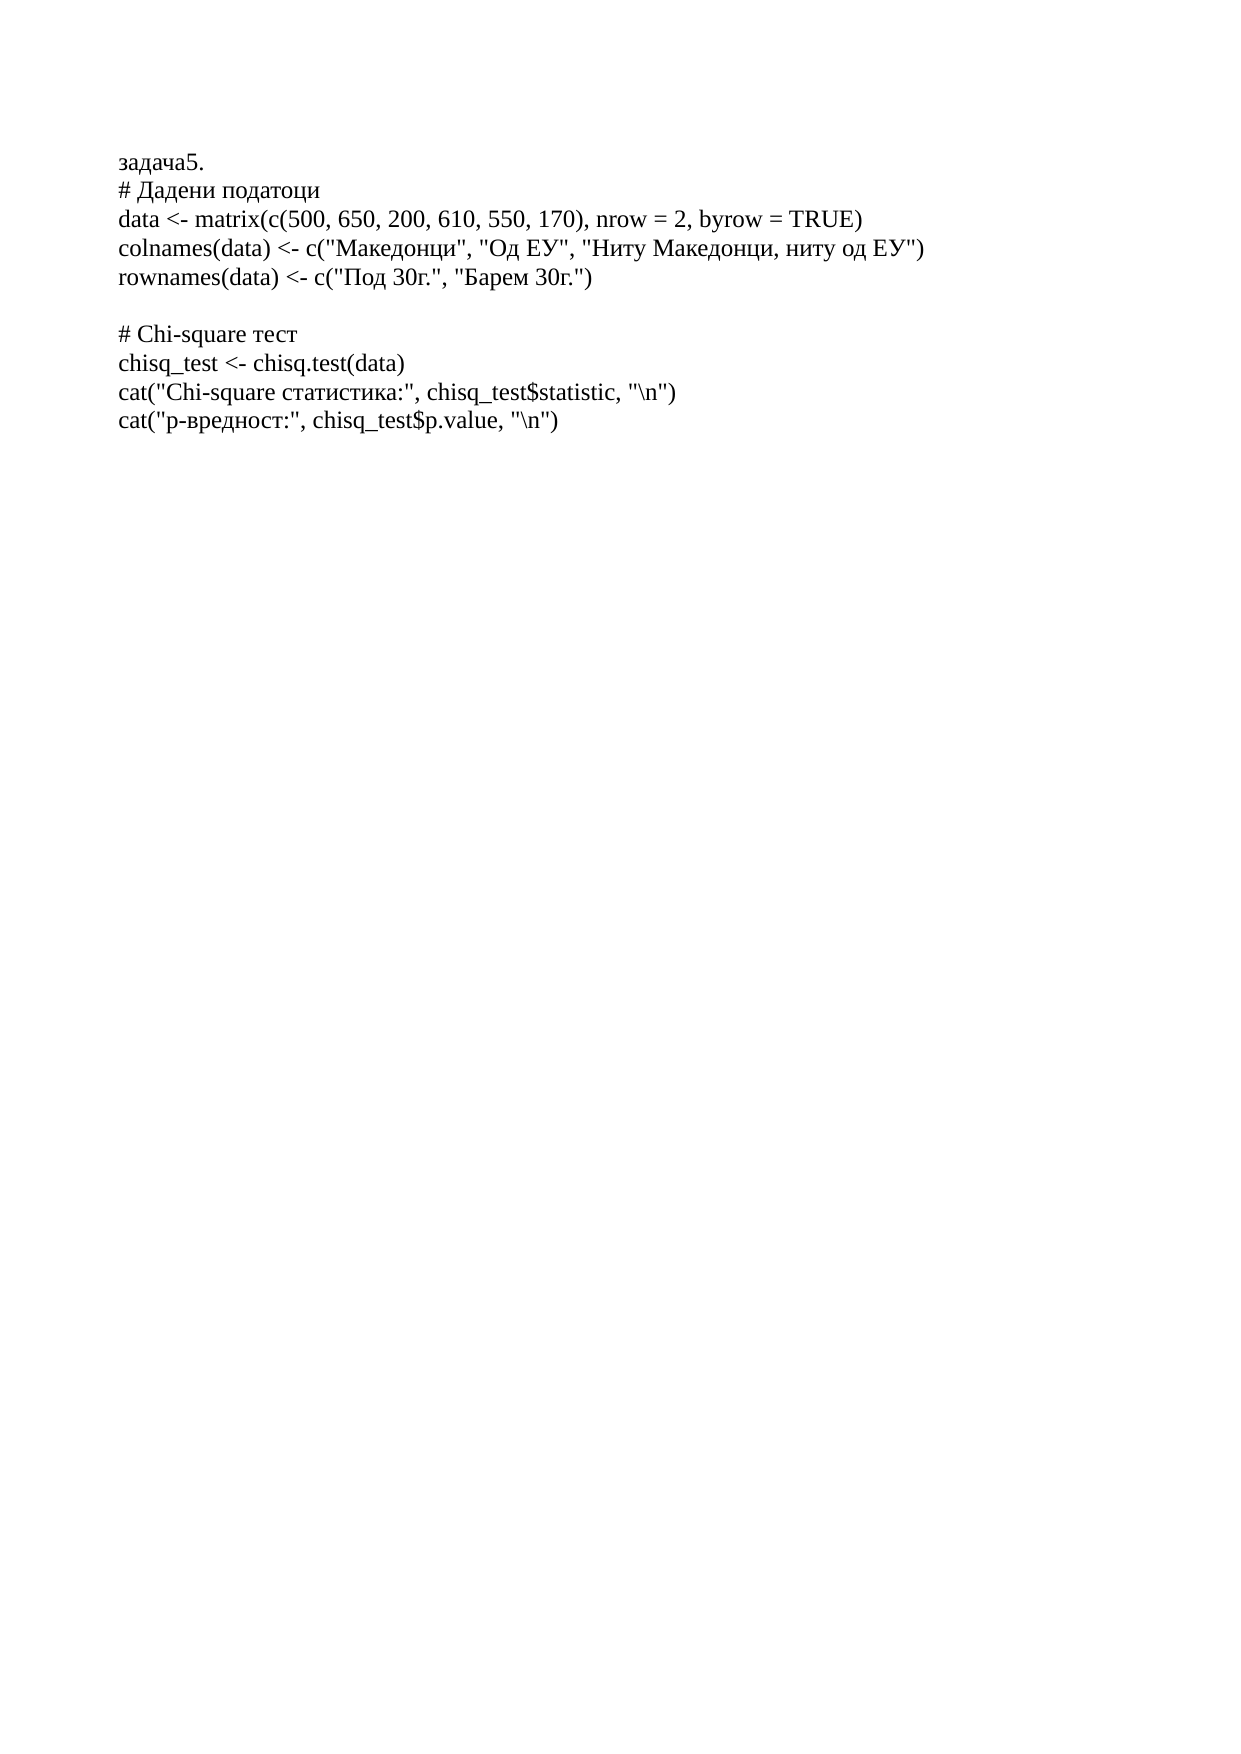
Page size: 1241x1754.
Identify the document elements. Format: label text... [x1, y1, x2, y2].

text cat("p-вредност:", chisq_test$p.value, "\n") [118, 406, 1122, 434]
text chisq_test <- chisq.test(data) [118, 348, 1122, 377]
text colnames(data) <- c("Македонци", "Од ЕУ", "Ниту Македонци, ниту од ЕУ") [118, 233, 1122, 262]
text data <- matrix(c(500, 650, 200, 610, 550, 170), nrow = 2, byrow = TRUE) [118, 204, 1122, 233]
text rownames(data) <- c("Под 30г.", "Барем 30г.") [118, 262, 1122, 291]
text # Chi-square тест [118, 319, 1122, 348]
text # Дадени податоци [118, 176, 1122, 204]
text задача5. [118, 147, 1122, 176]
text cat("Chi-square статистика:", chisq_test$statistic, "\n") [118, 377, 1122, 406]
